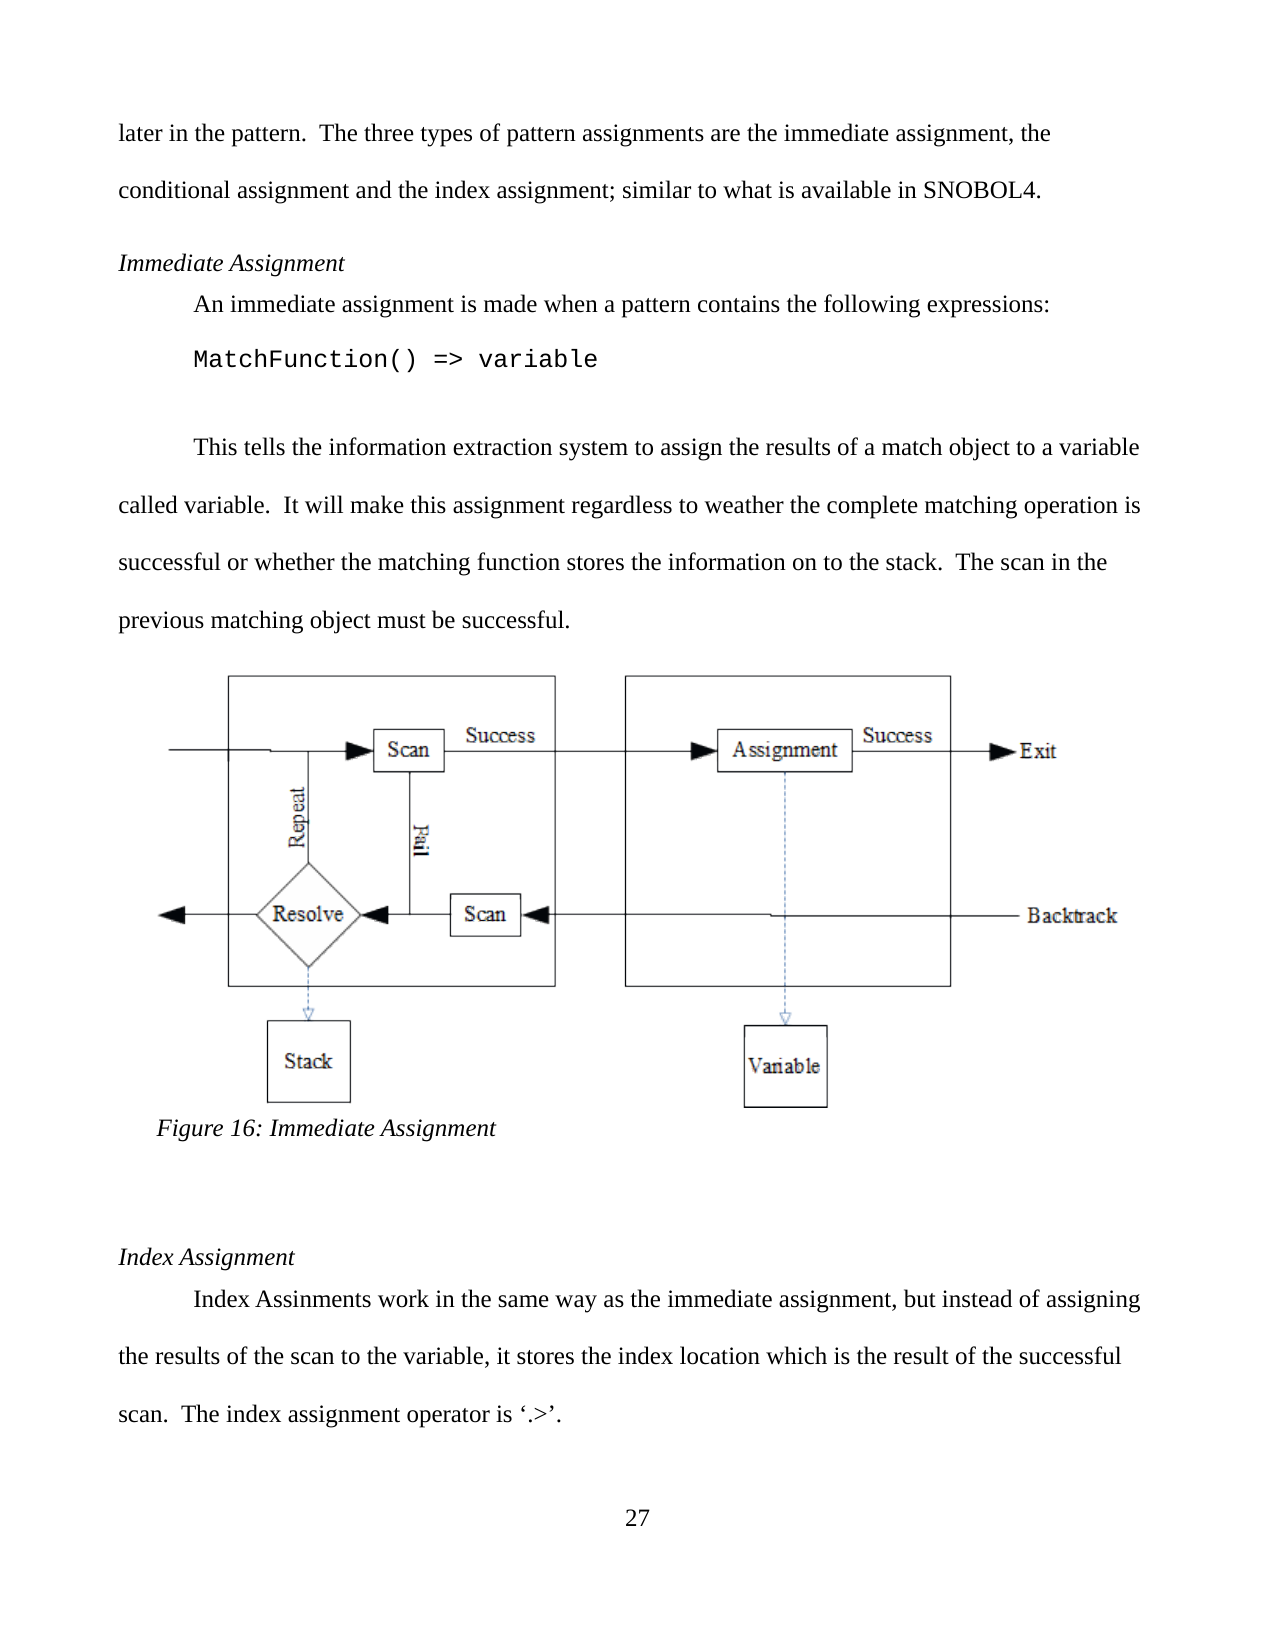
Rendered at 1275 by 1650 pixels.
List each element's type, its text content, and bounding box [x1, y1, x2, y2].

picture [156, 674, 1119, 1108]
text An immediate assignment is made when a pattern contains the following expressions: [118, 289, 1157, 318]
text MatchFunction() => variable [193, 346, 1157, 375]
text This tells the information extraction system to assign the results of a match object to a variable called variable. It will make this assignment regardless to weather the complete matching operation is successful or whether the matching function stores the information on to the stack. The scan in the previous matching object must be successful. [118, 432, 1157, 633]
subtitle Index Assignment [118, 1242, 1157, 1271]
text Figure 16: Immediate Assignment [156, 1108, 1119, 1142]
text later in the pattern. The three types of pattern assignments are the immediate assignment, the conditional assignment and the index assignment; similar to what is available in SNOBOL4. [118, 118, 1157, 204]
text Index Assinments work in the same way as the immediate assignment, but instead of assigning the results of the scan to the variable, it stores the index location which is the result of the successful scan. The index assignment operator is ‘.>’. [118, 1284, 1157, 1427]
subtitle Immediate Assignment [118, 248, 1157, 276]
